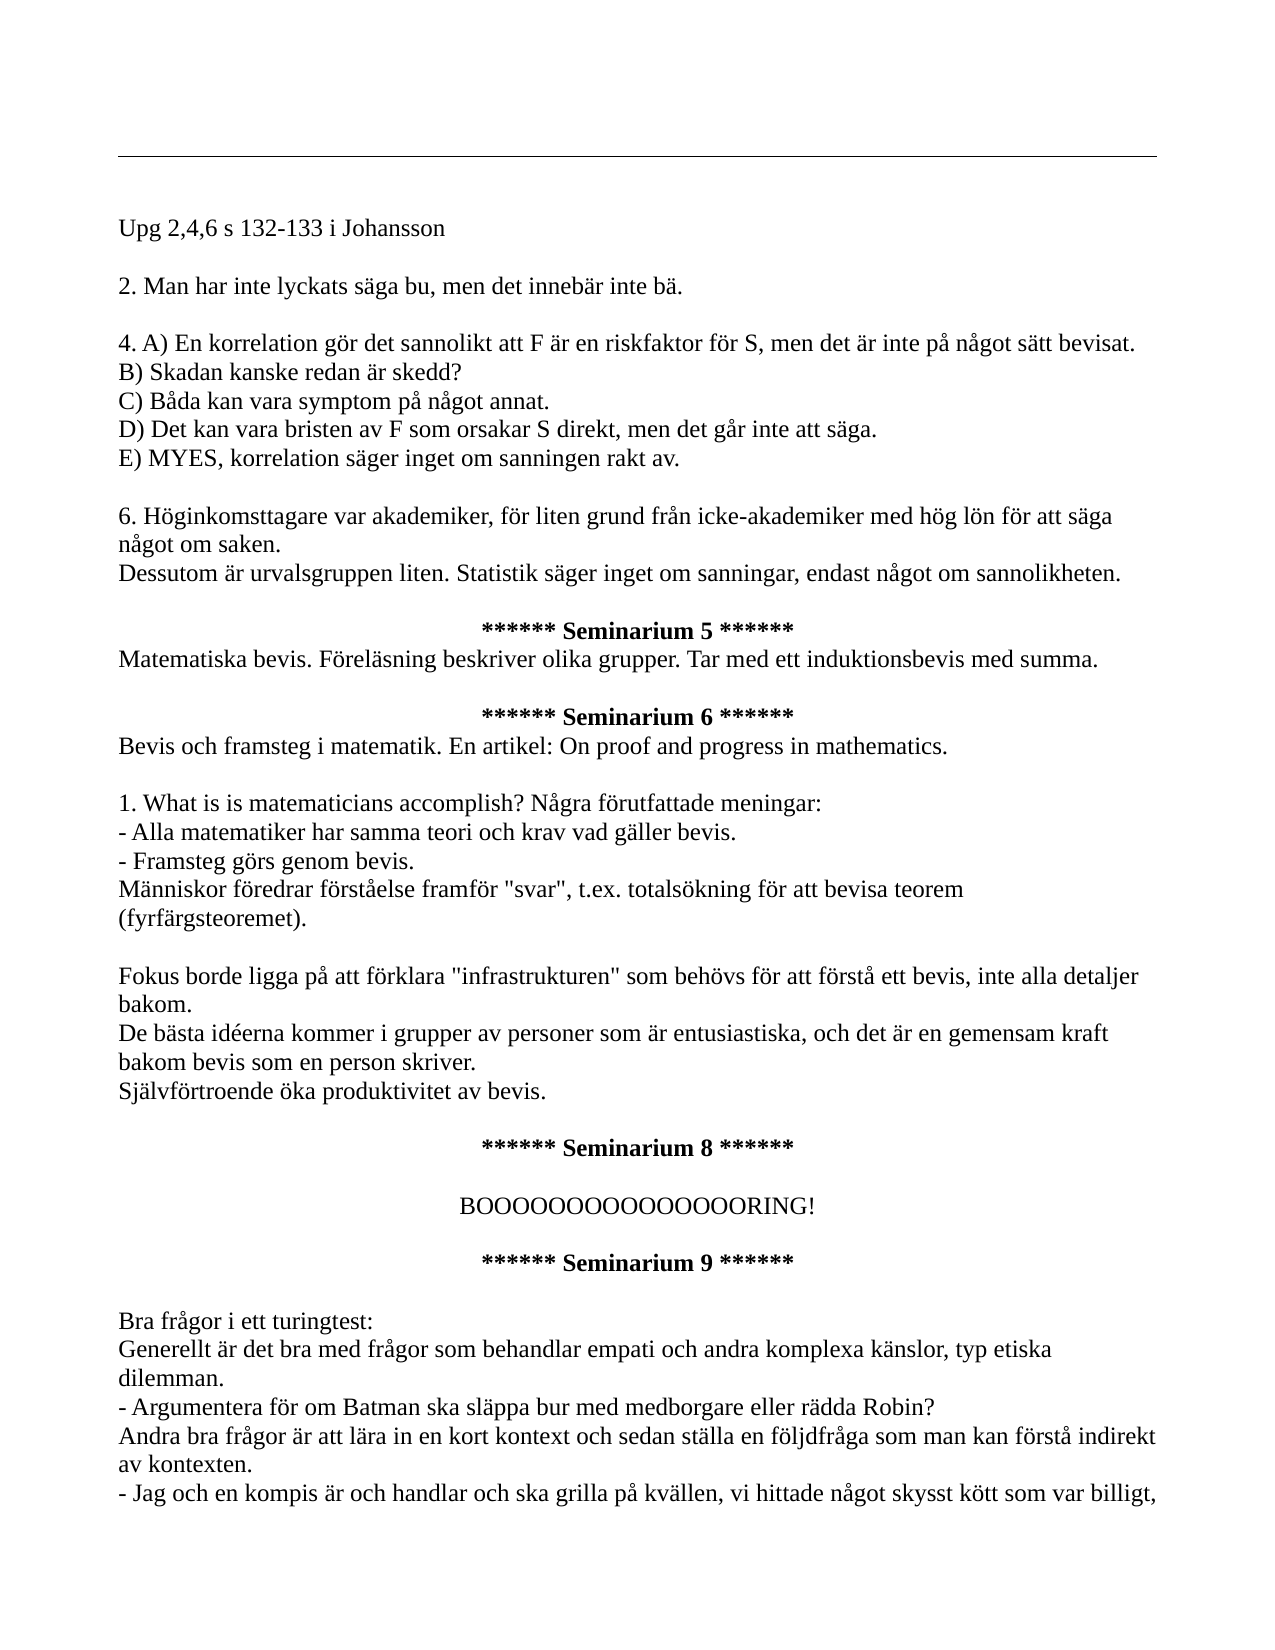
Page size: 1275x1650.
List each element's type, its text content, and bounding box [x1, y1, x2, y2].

text ****** Seminarium 6 ****** [118, 702, 1157, 731]
text ****** Seminarium 8 ****** [118, 1133, 1157, 1162]
text Generellt är det bra med frågor som behandlar empati och andra komplexa känslor, typ etiska dilemman. [118, 1334, 1157, 1392]
text - Alla matematiker har samma teori och krav vad gäller bevis. [118, 817, 1157, 846]
text E) MYES, korrelation säger inget om sanningen rakt av. [118, 443, 1157, 472]
text Självförtroende öka produktivitet av bevis. [118, 1076, 1157, 1104]
text BOOOOOOOOOOOOOOORING! [118, 1191, 1157, 1219]
text Matematiska bevis. Föreläsning beskriver olika grupper. Tar med ett induktionsbevis med summa. [118, 644, 1157, 673]
text Dessutom är urvalsgruppen liten. Statistik säger inget om sanningar, endast något om sannolikheten. [118, 558, 1157, 587]
text D) Det kan vara bristen av F som orsakar S direkt, men det går inte att säga. [118, 414, 1157, 443]
text Människor föredrar förståelse framför "svar", t.ex. totalsökning för att bevisa teorem (fyrfärgsteoremet). [118, 874, 1157, 932]
text - Jag och en kompis är och handlar och ska grilla på kvällen, vi hittade något skysst kött som var billigt, [118, 1478, 1157, 1507]
text Andra bra frågor är att lära in en kort kontext och sedan ställa en följdfråga som man kan förstå indirekt av kontexten. [118, 1421, 1157, 1478]
text C) Båda kan vara symptom på något annat. [118, 386, 1157, 414]
text De bästa idéerna kommer i grupper av personer som är entusiastiska, och det är en gemensam kraft bakom bevis som en person skriver. [118, 1018, 1157, 1076]
text ****** Seminarium 9 ****** [118, 1248, 1157, 1277]
text 6. Höginkomsttagare var akademiker, för liten grund från icke-akademiker med hög lön för att säga något om saken. [118, 501, 1157, 558]
text - Argumentera för om Batman ska släppa bur med medborgare eller rädda Robin? [118, 1392, 1157, 1421]
text B) Skadan kanske redan är skedd? [118, 357, 1157, 386]
text 2. Man har inte lyckats säga bu, men det innebär inte bä. [118, 271, 1157, 299]
text 4. A) En korrelation gör det sannolikt att F är en riskfaktor för S, men det är inte på något sätt bevisat. [118, 328, 1157, 357]
text Upg 2,4,6 s 132-133 i Johansson [118, 213, 1157, 242]
text - Framsteg görs genom bevis. [118, 846, 1157, 874]
text Fokus borde ligga på att förklara "infrastrukturen" som behövs för att förstå ett bevis, inte alla detaljer bakom. [118, 961, 1157, 1018]
text 1. What is is matematicians accomplish? Några förutfattade meningar: [118, 788, 1157, 817]
text ****** Seminarium 5 ****** [118, 616, 1157, 644]
text Bevis och framsteg i matematik. En artikel: On proof and progress in mathematics. [118, 731, 1157, 759]
text Bra frågor i ett turingtest: [118, 1306, 1157, 1334]
